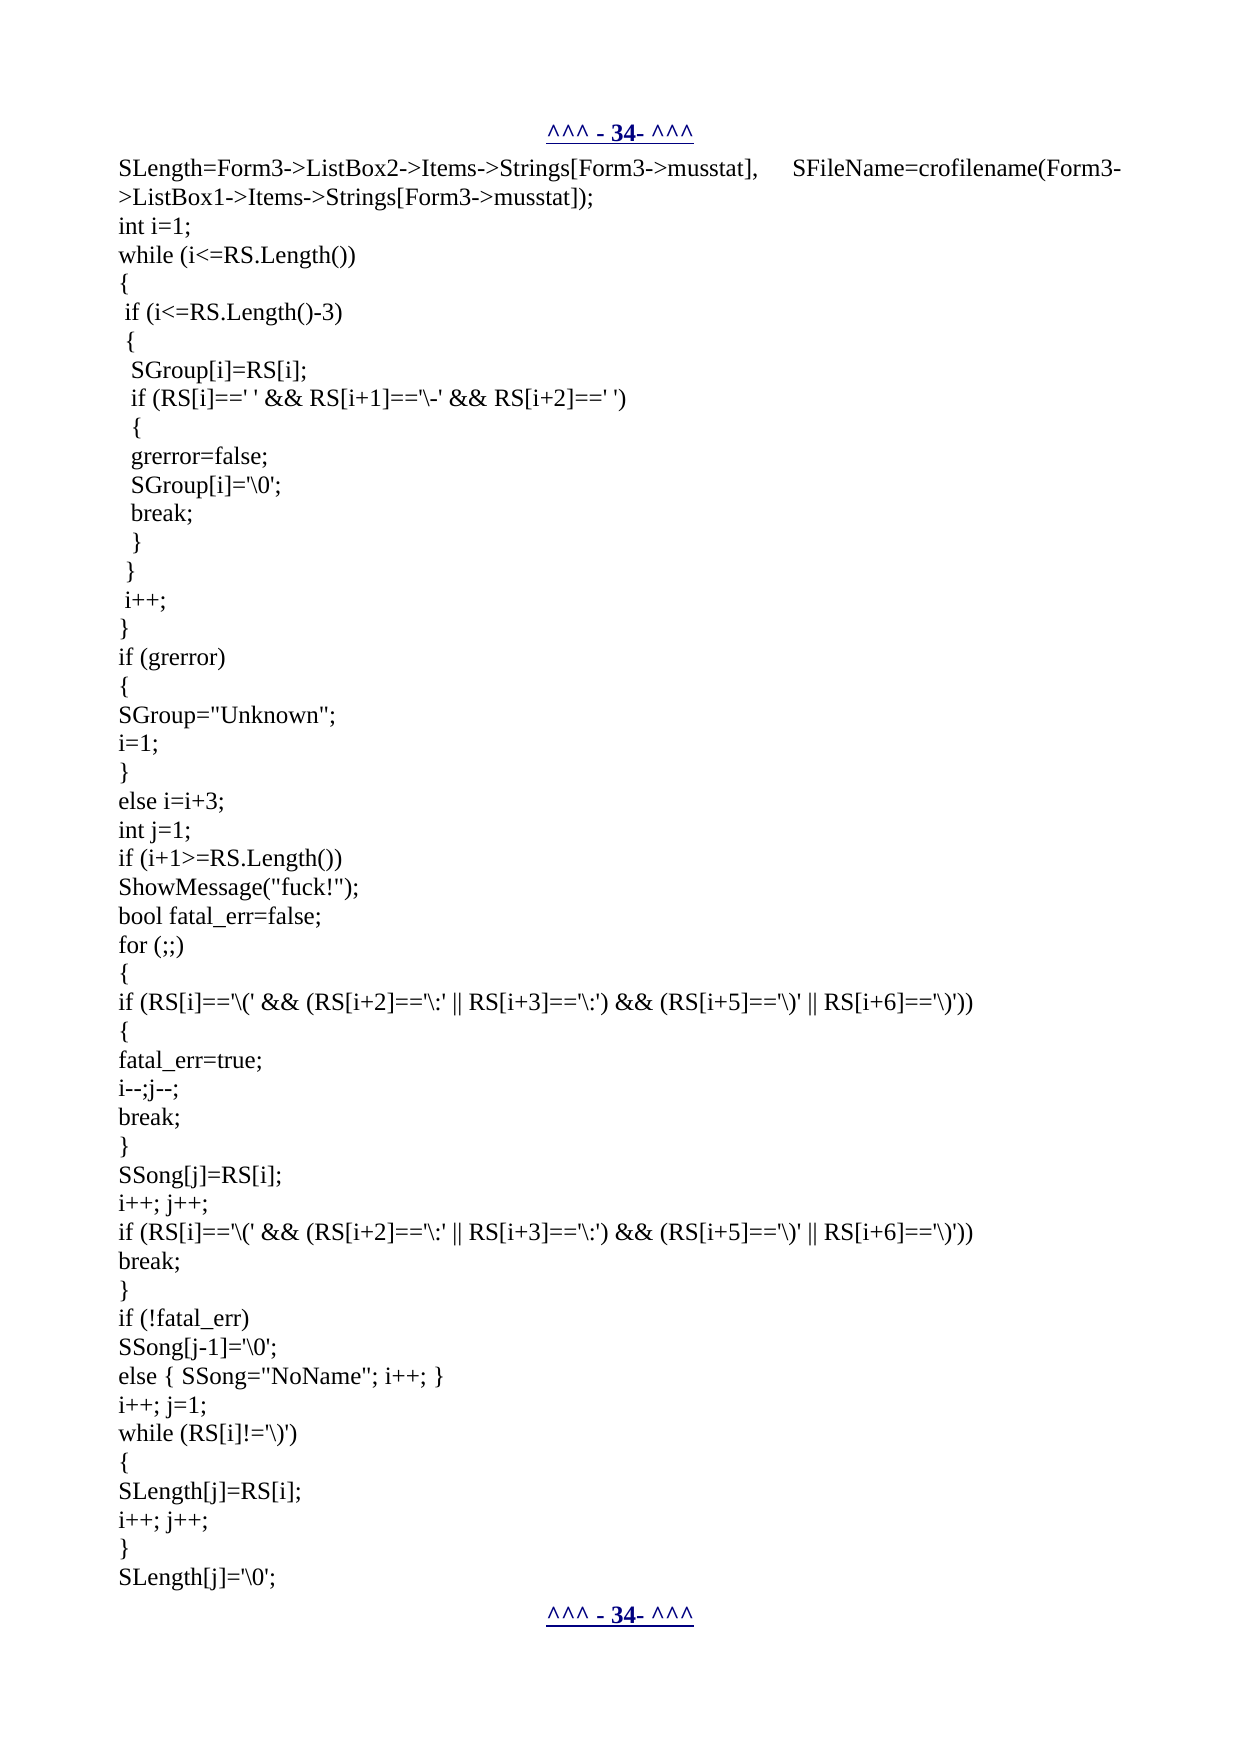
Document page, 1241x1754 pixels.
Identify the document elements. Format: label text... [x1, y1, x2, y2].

text { [118, 958, 1122, 987]
text } [118, 527, 1122, 556]
text SGroup="Unknown"; [118, 700, 1122, 728]
text int i=1; [118, 211, 1122, 240]
text SSong[j-1]='\0'; [118, 1332, 1122, 1361]
text SSong[j]=RS[i]; [118, 1160, 1122, 1188]
text i++; j++; [118, 1505, 1122, 1533]
text while (RS[i]!='\)') [118, 1418, 1122, 1447]
text fatal_err=true; [118, 1045, 1122, 1073]
text else i=i+3; [118, 786, 1122, 815]
text } [118, 1275, 1122, 1303]
text if (RS[i]==' ' && RS[i+1]=='\-' && RS[i+2]==' ') [118, 383, 1122, 412]
text if (grerror) [118, 642, 1122, 671]
text } [118, 1131, 1122, 1160]
text } [118, 757, 1122, 786]
text while (i<=RS.Length()) [118, 240, 1122, 268]
text i++; j=1; [118, 1390, 1122, 1418]
text for (;;) [118, 930, 1122, 958]
text i=1; [118, 728, 1122, 757]
text if (!fatal_err) [118, 1303, 1122, 1332]
text i++; j++; [118, 1188, 1122, 1217]
text { [118, 326, 1122, 355]
text SGroup[i]='\0'; [118, 470, 1122, 498]
text { [118, 671, 1122, 700]
text } [118, 613, 1122, 642]
text { [118, 268, 1122, 297]
text break; [118, 1102, 1122, 1131]
text break; [118, 1246, 1122, 1275]
text SLength[j]='\0'; [118, 1562, 1122, 1591]
text grerror=false; [118, 441, 1122, 470]
text if (RS[i]=='\(' && (RS[i+2]=='\:' || RS[i+3]=='\:') && (RS[i+5]=='\)' || RS[i+6]=='\)')) [118, 1217, 1122, 1246]
text { [118, 1447, 1122, 1476]
text ShowMessage("fuck!"); [118, 872, 1122, 901]
text if (RS[i]=='\(' && (RS[i+2]=='\:' || RS[i+3]=='\:') && (RS[i+5]=='\)' || RS[i+6]=='\)')) [118, 987, 1122, 1016]
text SLength[j]=RS[i]; [118, 1476, 1122, 1505]
text int j=1; [118, 815, 1122, 843]
text i++; [118, 585, 1122, 613]
text { [118, 412, 1122, 441]
text bool fatal_err=false; [118, 901, 1122, 930]
text else { SSong="NoName"; i++; } [118, 1361, 1122, 1390]
text if (i<=RS.Length()-3) [118, 297, 1122, 326]
text SGroup[i]=RS[i]; [118, 355, 1122, 383]
text { [118, 1016, 1122, 1045]
text } [118, 556, 1122, 585]
text break; [118, 498, 1122, 527]
text i--;j--; [118, 1073, 1122, 1102]
text } [118, 1533, 1122, 1562]
text SLength=Form3->ListBox2->Items->Strings[Form3->musstat], SFileName=crofilename(Form3->ListBox1->Items->Strings[Form3->musstat]); [118, 153, 1122, 211]
text if (i+1>=RS.Length()) [118, 843, 1122, 872]
